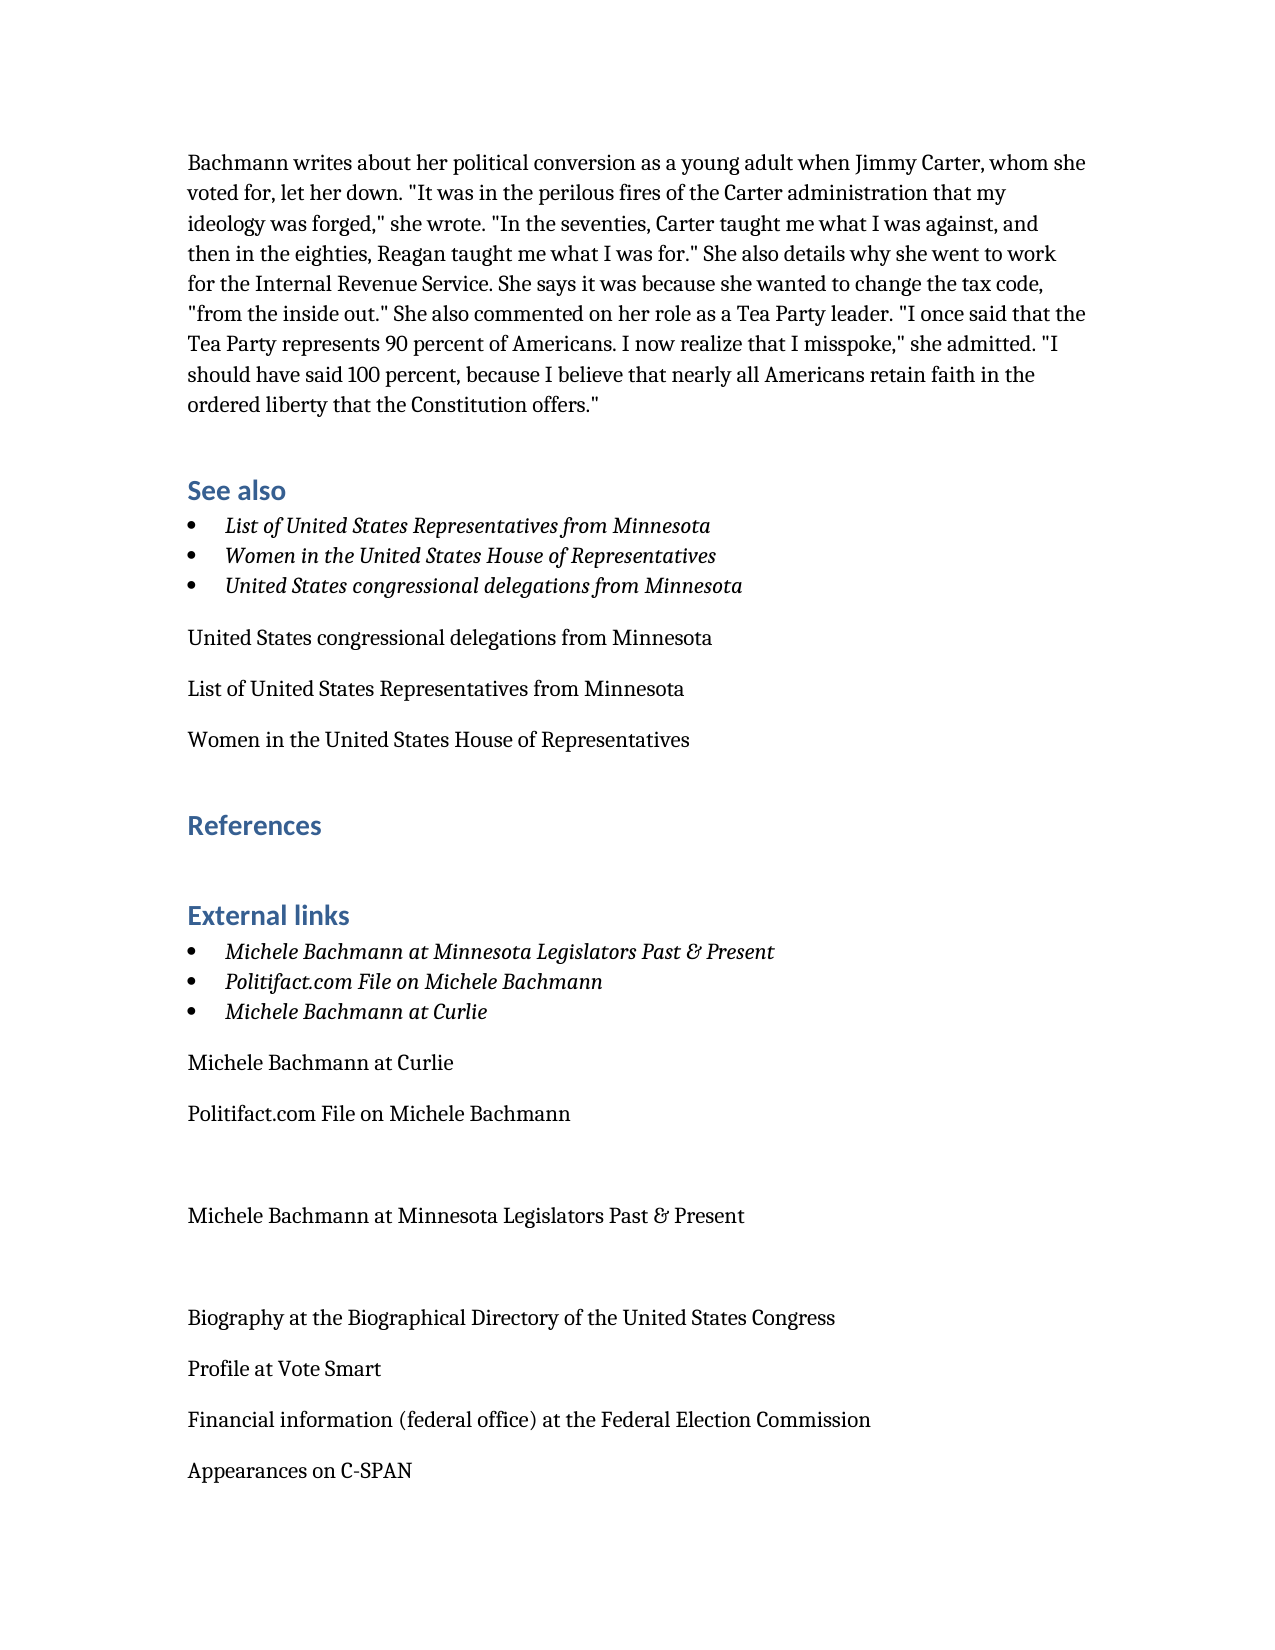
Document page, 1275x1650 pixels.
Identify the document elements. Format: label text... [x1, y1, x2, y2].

text United States congressional delegations from Minnesota [187, 624, 1087, 651]
text Politifact.com File on Michele Bachmann [187, 1101, 1087, 1127]
text Appearances on C-SPAN [187, 1458, 1087, 1484]
text List of United States Representatives from Minnesota [187, 675, 1087, 702]
text Michele Bachmann at Curlie [187, 1050, 1087, 1076]
list Michele Bachmann at Minnesota Legislators Past & Present [187, 938, 1087, 965]
text Profile at Vote Smart [187, 1356, 1087, 1382]
text Women in the United States House of Representatives [187, 726, 1087, 753]
list Michele Bachmann at Curlie [187, 999, 1087, 1025]
text Michele Bachmann at Minnesota Legislators Past & Present [187, 1203, 1087, 1229]
list Women in the United States House of Representatives [187, 543, 1087, 569]
text Biography at the Biographical Directory of the United States Congress [187, 1305, 1087, 1331]
list United States congressional delegations from Minnesota [187, 573, 1087, 599]
text Financial information (federal office) at the Federal Election Commission [187, 1407, 1087, 1433]
subtitle References [187, 807, 1087, 842]
list List of United States Representatives from Minnesota [187, 513, 1087, 539]
list Politifact.com File on Michele Bachmann [187, 969, 1087, 995]
subtitle External links [187, 897, 1087, 933]
subtitle See also [187, 472, 1087, 507]
text Bachmann writes about her political conversion as a young adult when Jimmy Carter, whom she voted for, let her down. "It was in the perilous fires of the Carter administration that my ideology was forged," she wrote. "In the seventies, Carter taught me what I was against, and then in the eighties, Reagan taught me what I was for." She also details why she went to work for the Internal Revenue Service. She says it was because she wanted to change the tax code, "from the inside out." She also commented on her role as a Tea Party leader. "I once said that the Tea Party represents 90 percent of Americans. I now realize that I misspoke," she admitted. "I should have said 100 percent, because I believe that nearly all Americans retain faith in the ordered liberty that the Constitution offers." [187, 150, 1087, 418]
